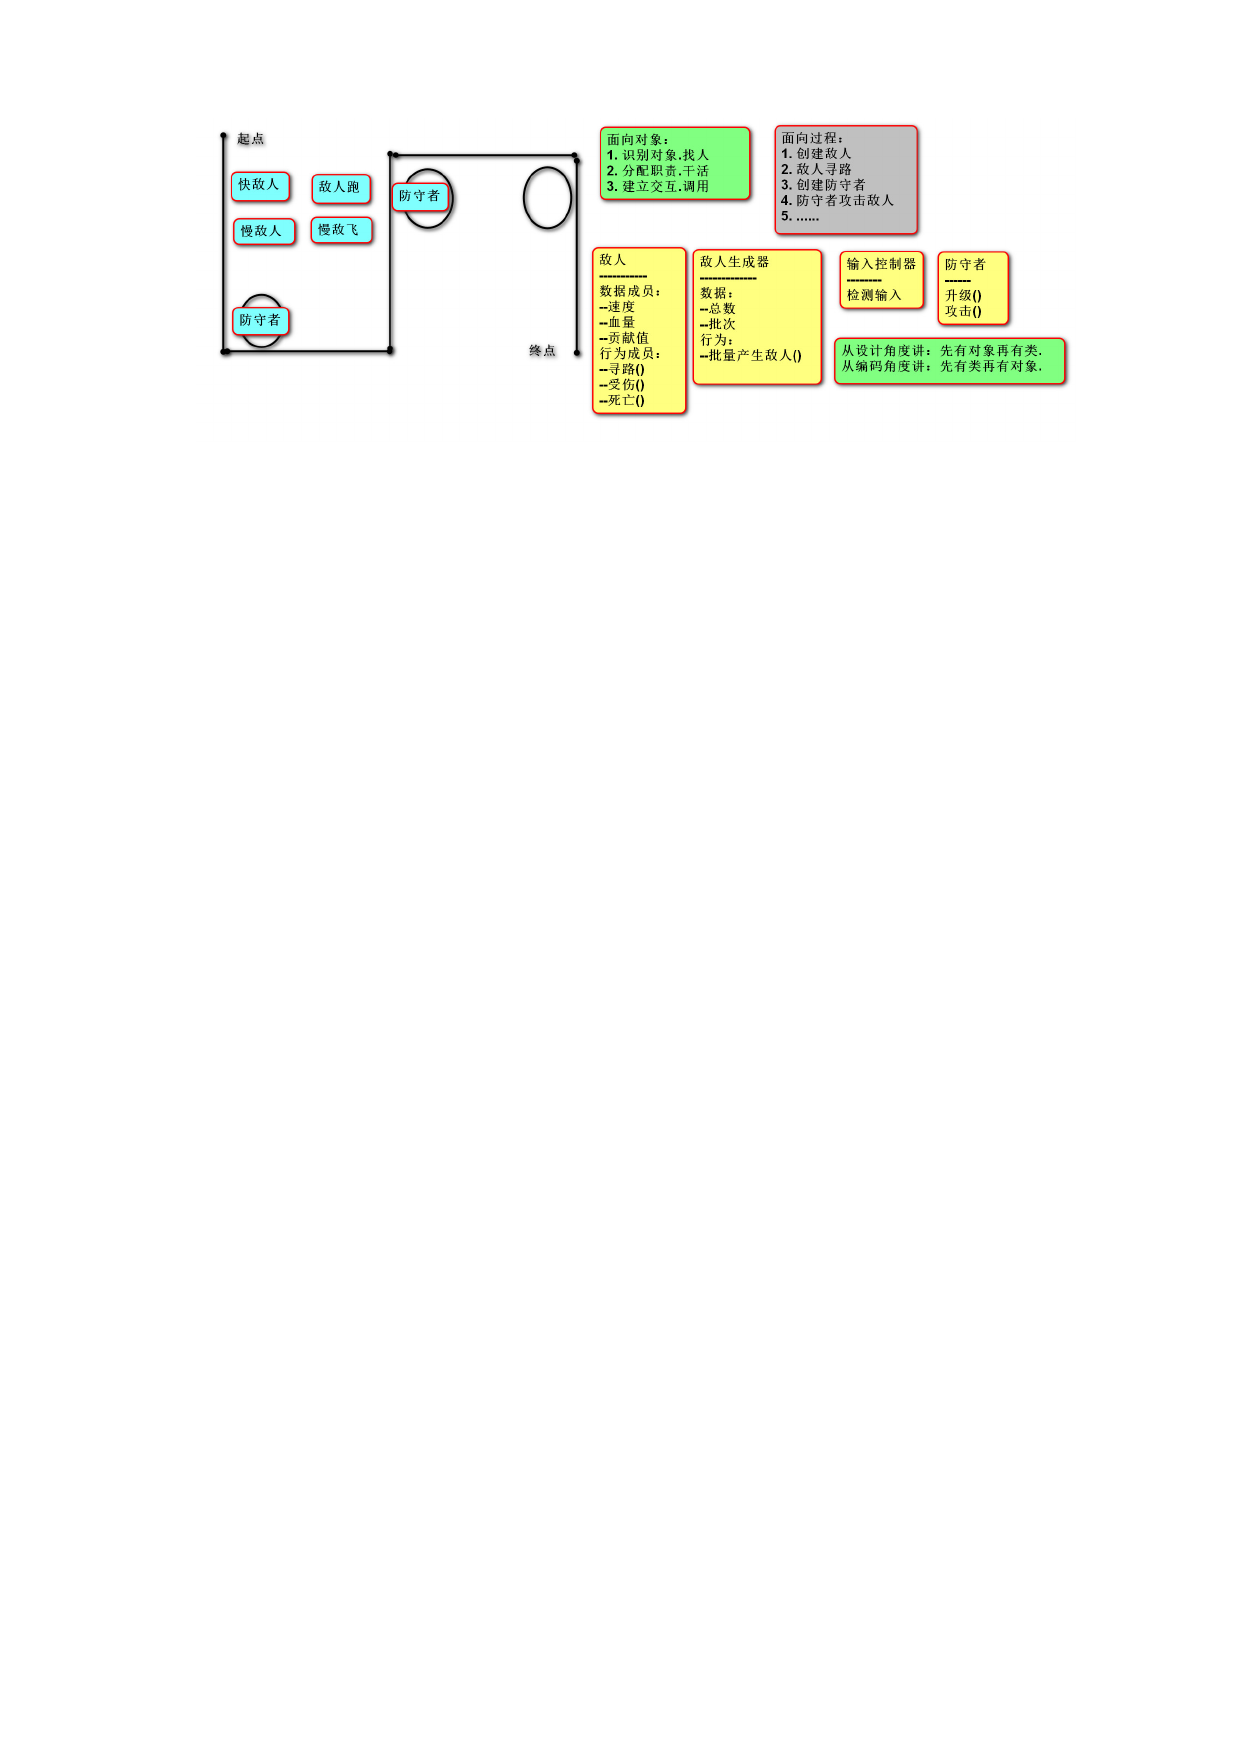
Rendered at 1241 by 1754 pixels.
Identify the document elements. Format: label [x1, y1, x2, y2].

picture [196, 118, 1076, 442]
